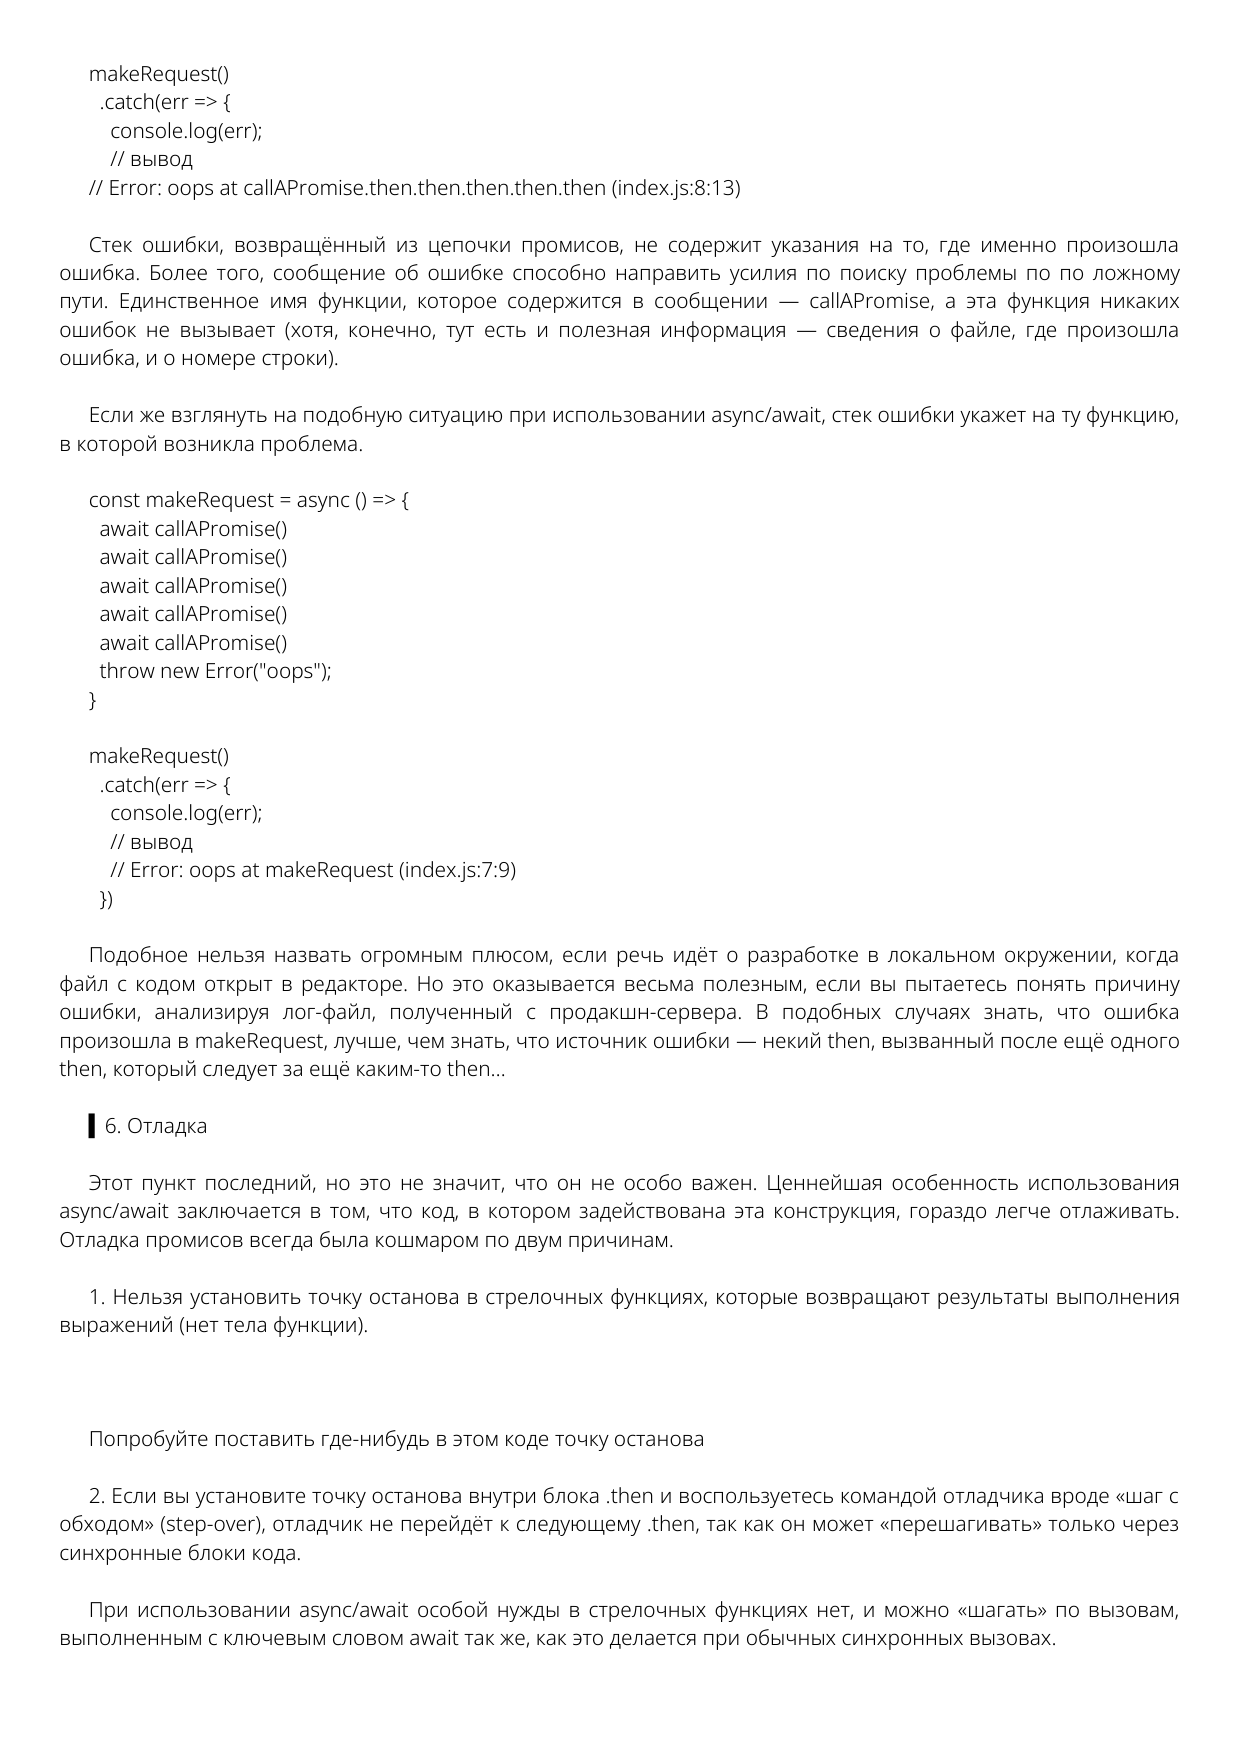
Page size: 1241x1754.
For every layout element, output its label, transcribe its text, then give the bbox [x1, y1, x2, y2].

text Этот пункт последний, но это не значит, что он не особо важен. Ценнейшая особенность использования async/await заключается в том, что код, в котором задействована эта конструкция, гораздо легче отлаживать. Отладка промисов всегда была кошмаром по двум причинам. [59, 1168, 1181, 1253]
text const makeRequest = async () => { [59, 486, 1181, 514]
text await callAPromise() [59, 542, 1181, 571]
text // Error: oops at callAPromise.then.then.then.then.then (index.js:8:13) [59, 173, 1181, 201]
text Если же взглянуть на подобную ситуацию при использовании async/await, стек ошибки укажет на ту функцию, в которой возникла проблема. [59, 400, 1181, 457]
text // вывод [59, 827, 1181, 855]
text await callAPromise() [59, 599, 1181, 628]
text throw new Error("oops"); [59, 656, 1181, 685]
text console.log(err); [59, 116, 1181, 144]
text } [59, 685, 1181, 713]
text // вывод [59, 144, 1181, 173]
text Попробуйте поставить где-нибудь в этом коде точку останова [59, 1424, 1181, 1452]
text 2. Если вы установите точку останова внутри блока .then и воспользуетесь командой отладчика вроде «шаг с обходом» (step-over), отладчик не перейдёт к следующему .then, так как он может «перешагивать» только через синхронные блоки кода. [59, 1481, 1181, 1566]
text ▍6. Отладка [59, 1111, 1181, 1140]
text makeRequest() [59, 59, 1181, 87]
text }) [59, 884, 1181, 912]
text .catch(err => { [59, 87, 1181, 116]
text // Error: oops at makeRequest (index.js:7:9) [59, 855, 1181, 884]
text await callAPromise() [59, 571, 1181, 599]
text При использовании async/await особой нужды в стрелочных функциях нет, и можно «шагать» по вызовам, выполненным с ключевым словом await так же, как это делается при обычных синхронных вызовах. [59, 1595, 1181, 1652]
text Подобное нельзя назвать огромным плюсом, если речь идёт о разработке в локальном окружении, когда файл с кодом открыт в редакторе. Но это оказывается весьма полезным, если вы пытаетесь понять причину ошибки, анализируя лог-файл, полученный с продакшн-сервера. В подобных случаях знать, что ошибка произошла в makeRequest, лучше, чем знать, что источник ошибки — некий then, вызванный после ещё одного then, который следует за ещё каким-то then… [59, 941, 1181, 1083]
text await callAPromise() [59, 514, 1181, 542]
text 1. Нельзя установить точку останова в стрелочных функциях, которые возвращают результаты выполнения выражений (нет тела функции). [59, 1282, 1181, 1339]
text await callAPromise() [59, 628, 1181, 656]
text console.log(err); [59, 798, 1181, 827]
text .catch(err => { [59, 770, 1181, 798]
text makeRequest() [59, 742, 1181, 770]
text Стек ошибки, возвращённый из цепочки промисов, не содержит указания на то, где именно произошла ошибка. Более того, сообщение об ошибке способно направить усилия по поиску проблемы по по ложному пути. Единственное имя функции, которое содержится в сообщении — callAPromise, а эта функция никаких ошибок не вызывает (хотя, конечно, тут есть и полезная информация — сведения о файле, где произошла ошибка, и о номере строки). [59, 230, 1181, 372]
